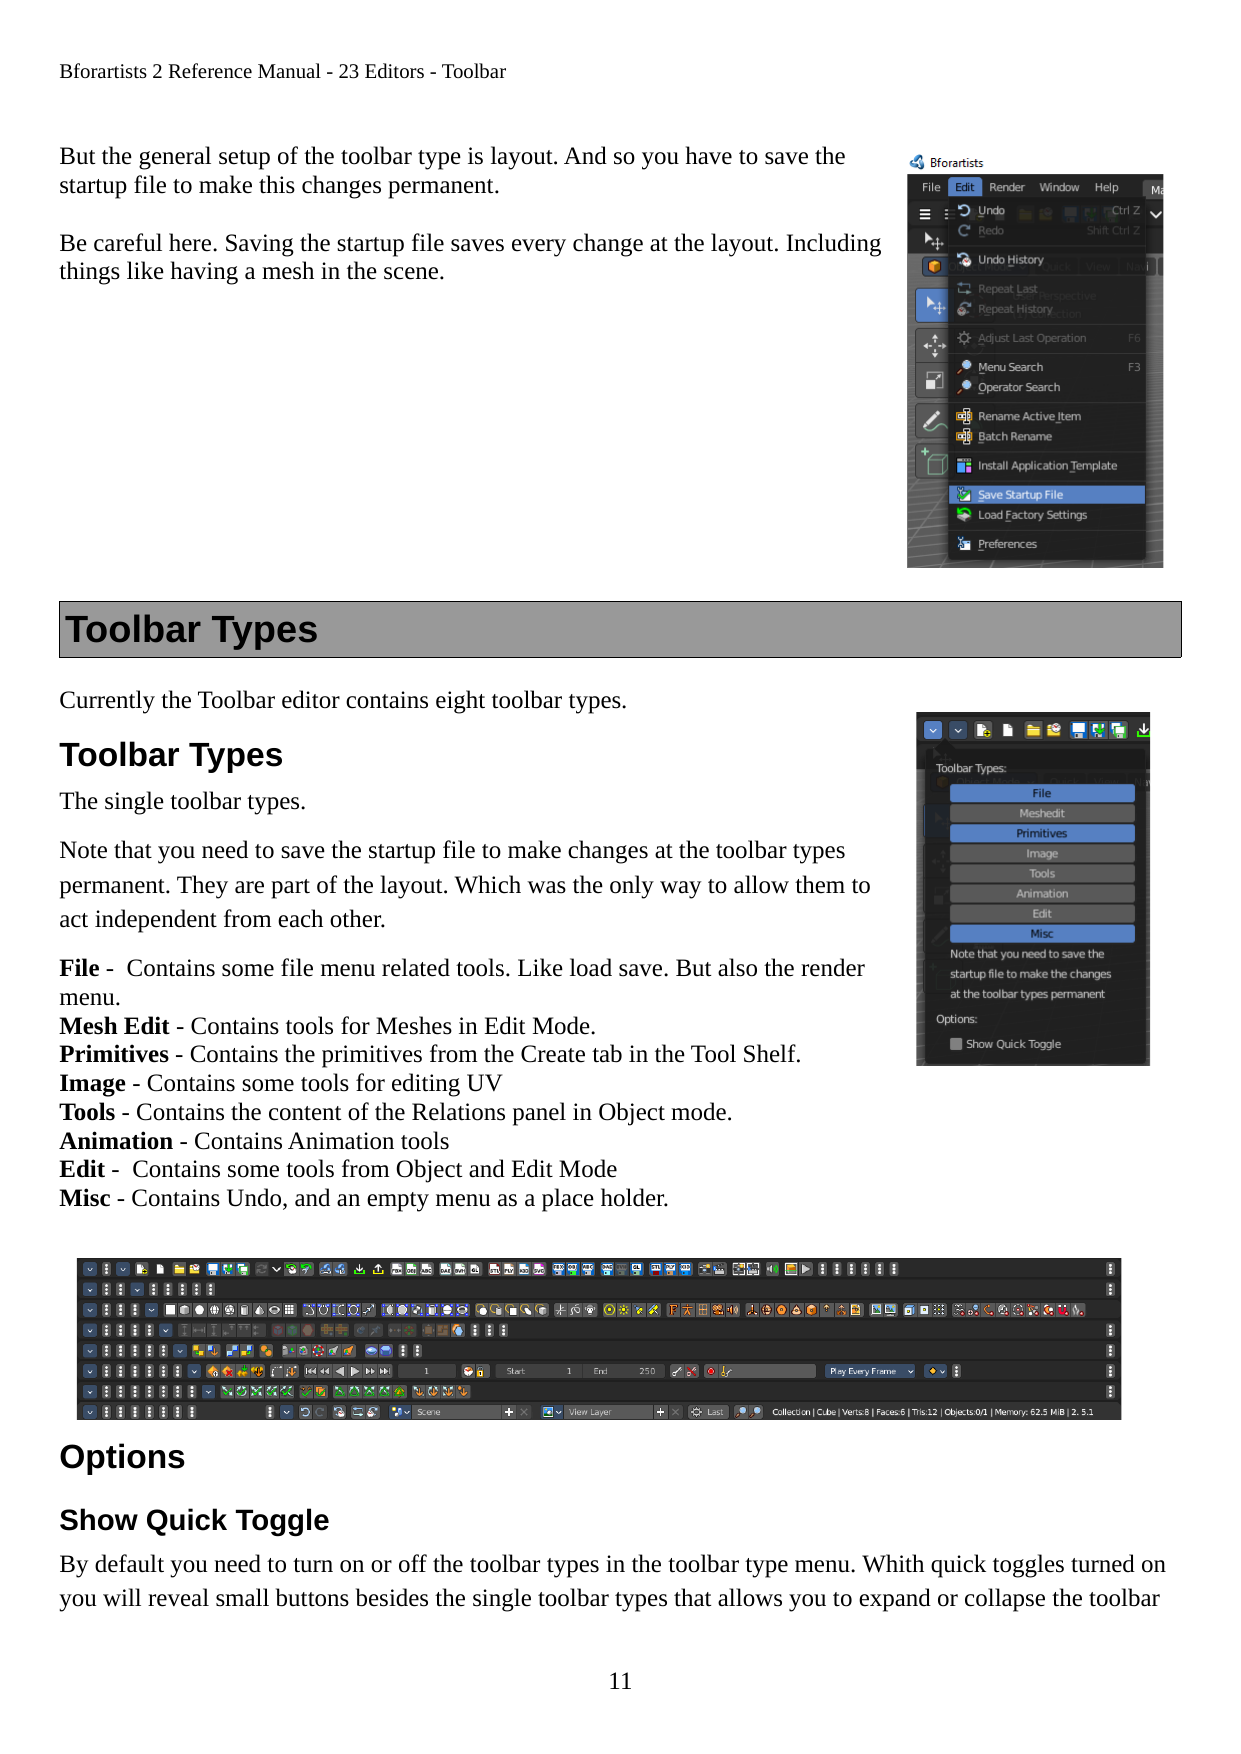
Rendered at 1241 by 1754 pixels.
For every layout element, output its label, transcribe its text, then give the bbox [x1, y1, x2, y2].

table_header Toolbar Types [60, 602, 1181, 657]
text Animation - Contains Animation tools [59, 1126, 1181, 1154]
text Be careful here. Saving the startup file saves every change at the layout. Including things like having a mesh in the scene. [59, 228, 907, 285]
text Mesh Edit - Contains tools for Meshes in Edit Mode. [59, 1011, 916, 1039]
text Misc - Contains Undo, and an empty menu as a place holder. [59, 1183, 1181, 1212]
text Edit - Contains some tools from Object and Edit Mode [59, 1154, 1181, 1183]
text Tools - Contains the content of the Relations panel in Object mode. [59, 1097, 1181, 1126]
text [1150, 953, 1181, 1011]
text Note that you need to save the startup file to make changes at the toolbar types permanent. They are part of the layout. Which was the only way to allow them to act independent from each other. [59, 835, 916, 933]
subtitle Options [59, 1262, 1181, 1476]
text But the general setup of the toolbar type is layout. And so you have to save the startup file to make this changes permanent. [59, 141, 1181, 199]
picture [76, 1258, 1122, 1420]
text By default you need to turn on or off the toolbar types in the toolbar type menu. Whith quick toggles turned on you will reveal small buttons besides the single toolbar types that allows you to expand or collapse the toolbar [59, 1549, 1181, 1612]
subtitle Show Quick Toggle [59, 1503, 1181, 1536]
picture [916, 712, 1150, 1066]
subtitle Toolbar Types [59, 735, 916, 774]
text The single toolbar types. [59, 786, 916, 815]
text File - Contains some file menu related tools. Like load save. But also the render menu. [59, 953, 916, 1011]
text [1150, 786, 1181, 815]
text Currently the Toolbar editor contains eight toolbar types. [59, 685, 1181, 714]
subtitle [1150, 735, 1181, 774]
text Primitives - Contains the primitives from the Create tab in the Tool Shelf. [59, 1039, 1181, 1068]
picture [907, 152, 1164, 568]
text Image - Contains some tools for editing UV [59, 1068, 1181, 1097]
